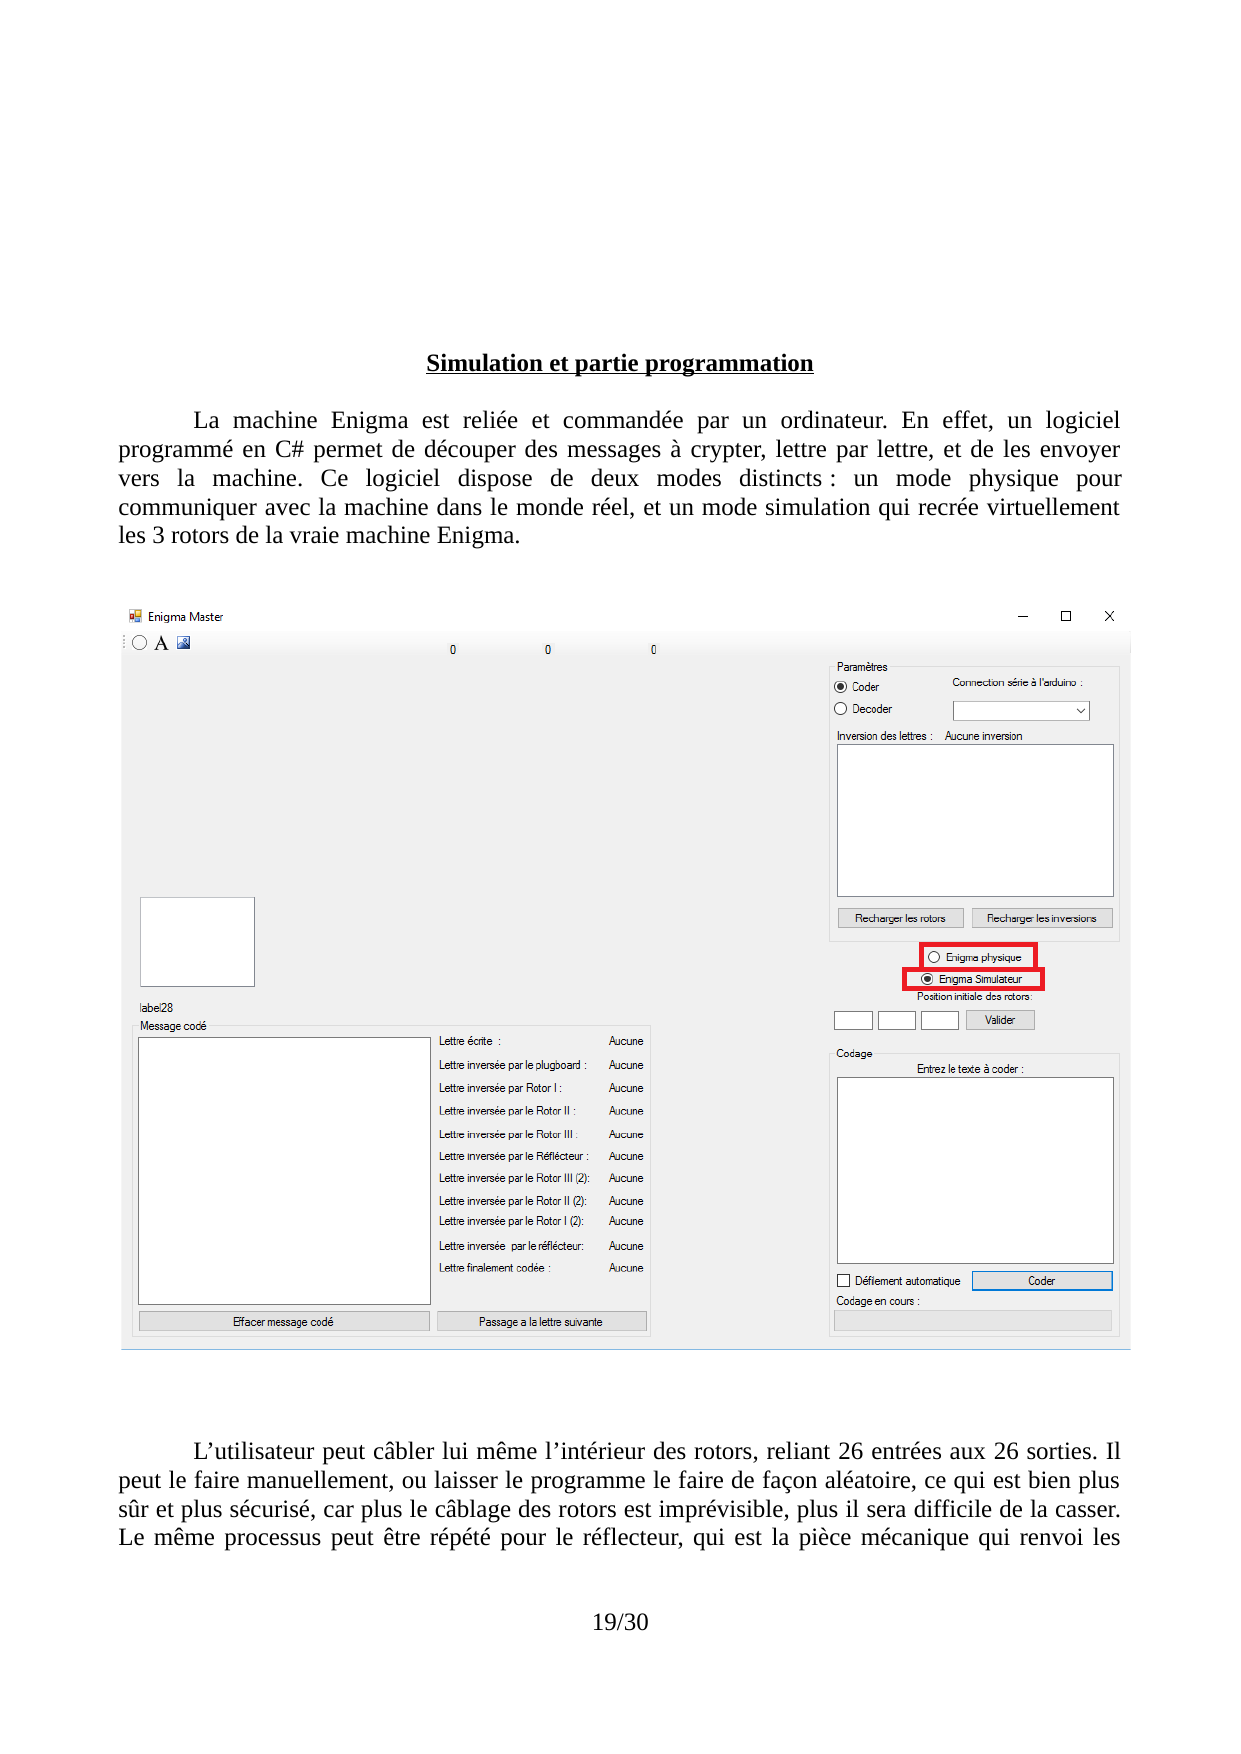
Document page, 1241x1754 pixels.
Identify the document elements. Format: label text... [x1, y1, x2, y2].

text Simulation et partie programmation [118, 348, 1122, 377]
text La machine Enigma est reliée et commandée par un ordinateur. En effet, un logiciel programmé en C# permet de découper des messages à crypter, lettre par lettre, et de les envoyer vers la machine. Ce logiciel dispose de deux modes distincts : un mode physique pour communiquer avec la machine dans le monde réel, et un mode simulation qui recrée virtuellement les 3 rotors de la vraie machine Enigma. [118, 406, 1122, 549]
picture [121, 603, 1131, 1350]
text L’utilisateur peut câbler lui même l’intérieur des rotors, reliant 26 entrées aux 26 sorties. Il peut le faire manuellement, ou laisser le programme le faire de façon aléatoire, ce qui est bien plus sûr et plus sécurisé, car plus le câblage des rotors est imprévisible, plus il sera difficile de la casser. Le même processus peut être répété pour le réflecteur, qui est la pièce mécanique qui renvoi les [118, 1436, 1122, 1551]
